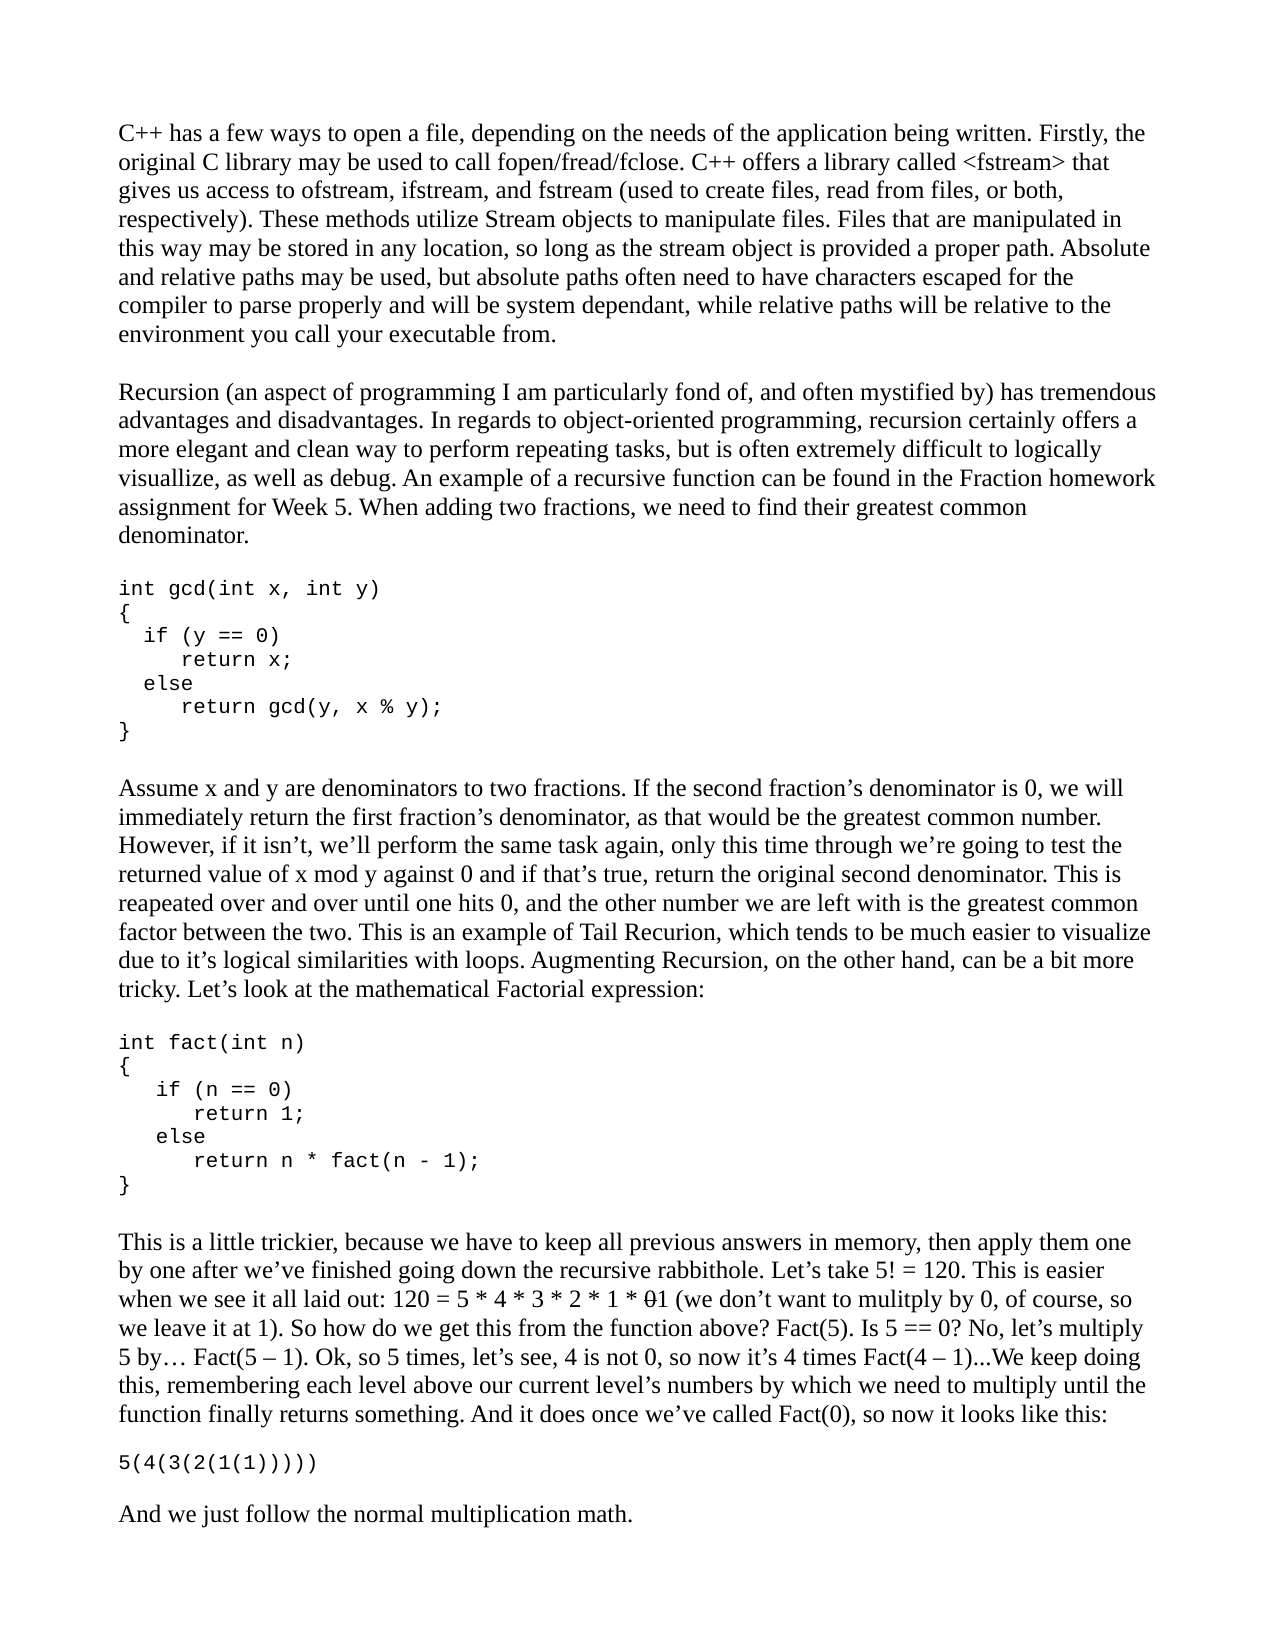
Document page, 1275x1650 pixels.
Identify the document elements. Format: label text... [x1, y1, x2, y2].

text if (n == 0) [118, 1079, 1157, 1103]
text This is a little trickier, because we have to keep all previous answers in memory, then apply them one by one after we’ve finished going down the recursive rabbithole. Let’s take 5! = 120. This is easier when we see it all laid out: 120 = 5 * 4 * 3 * 2 * 1 * 01 (we don’t want to mulitply by 0, of course, so we leave it at 1). So how do we get this from the function above? Fact(5). Is 5 == 0? No, let’s multiply 5 by… Fact(5 – 1). Ok, so 5 times, let’s see, 4 is not 0, so now it’s 4 times Fact(4 – 1)...We keep doing this, remembering each level above our current level’s numbers by which we need to multiply until the function finally returns something. And it does once we’ve called Fact(0), so now it looks like this: [118, 1227, 1157, 1428]
text } [118, 720, 1157, 744]
text Assume x and y are denominators to two fractions. If the second fraction’s denominator is 0, we will immediately return the first fraction’s denominator, as that would be the greatest common number. However, if it isn’t, we’ll perform the same task again, only this time through we’re going to test the returned value of x mod y against 0 and if that’s true, return the original second denominator. This is reapeated over and over until one hits 0, and the other number we are left with is the greatest common factor between the two. This is an example of Tail Recurion, which tends to be much easier to visualize due to it’s logical similarities with loops. Augmenting Recursion, on the other hand, can be a bit more tricky. Let’s look at the mathematical Factorial expression: [118, 773, 1157, 1003]
text int gcd(int x, int y) [118, 578, 1157, 602]
text Recursion (an aspect of programming I am particularly fond of, and often mystified by) has tremendous advantages and disadvantages. In regards to object-oriented programming, recursion certainly offers a more elegant and clean way to perform repeating tasks, but is often extremely difficult to logically visuallize, as well as debug. An example of a recursive function can be found in the Fraction homework assignment for Week 5. When adding two fractions, we need to find their greatest common denominator. [118, 377, 1157, 549]
text return 1; [118, 1103, 1157, 1126]
text { [118, 1056, 1157, 1079]
text return x; [118, 649, 1157, 673]
text } [118, 1174, 1157, 1197]
text int fact(int n) [118, 1032, 1157, 1056]
text else [118, 673, 1157, 696]
text And we just follow the normal multiplication math. [118, 1499, 1157, 1528]
text return gcd(y, x % y); [118, 696, 1157, 720]
text { [118, 602, 1157, 625]
text 5(4(3(2(1(1))))) [118, 1452, 1157, 1475]
text else [118, 1126, 1157, 1150]
text return n * fact(n - 1); [118, 1150, 1157, 1174]
text if (y == 0) [118, 625, 1157, 649]
text C++ has a few ways to open a file, depending on the needs of the application being written. Firstly, the original C library may be used to call fopen/fread/fclose. C++ offers a library called <fstream> that gives us access to ofstream, ifstream, and fstream (used to create files, read from files, or both, respectively). These methods utilize Stream objects to manipulate files. Files that are manipulated in this way may be stored in any location, so long as the stream object is provided a proper path. Absolute and relative paths may be used, but absolute paths often need to have characters escaped for the compiler to parse properly and will be system dependant, while relative paths will be relative to the environment you call your executable from. [118, 118, 1157, 348]
